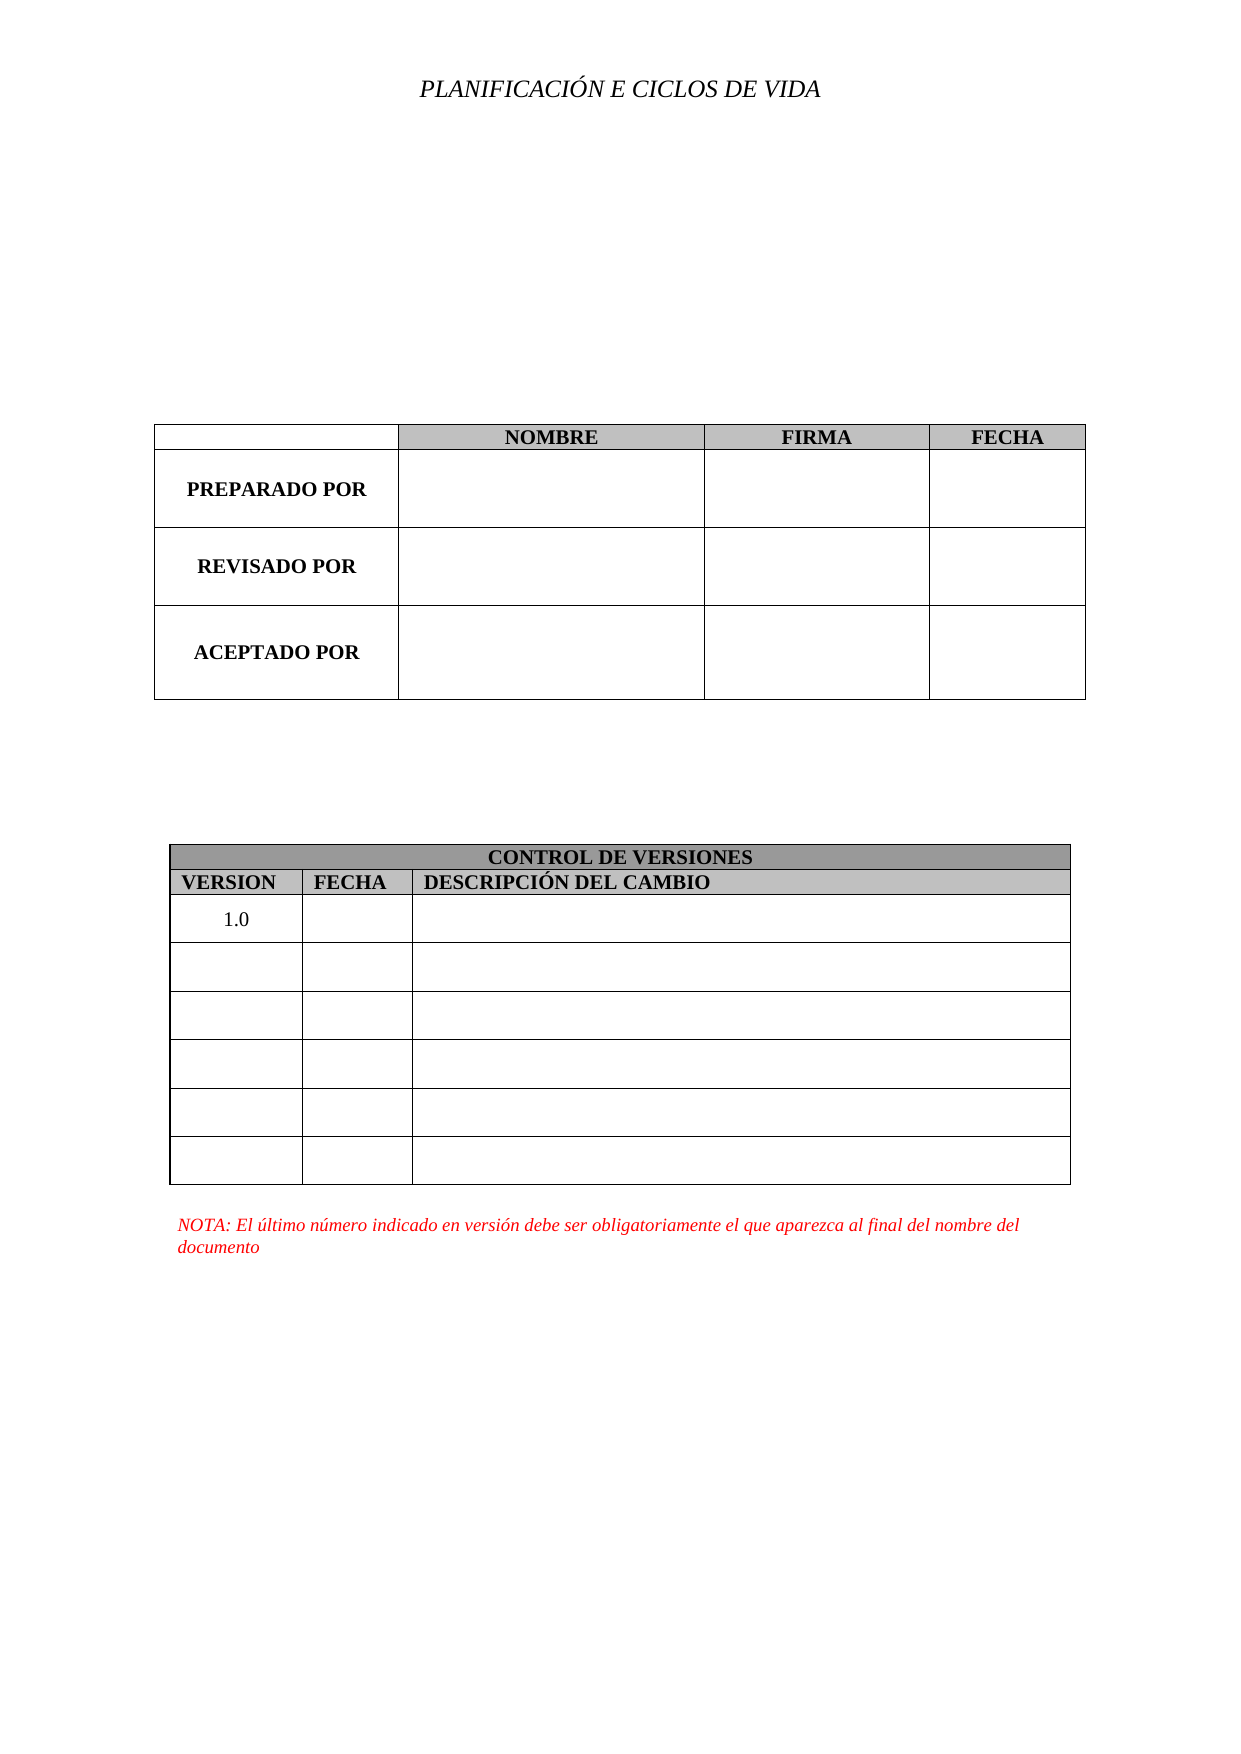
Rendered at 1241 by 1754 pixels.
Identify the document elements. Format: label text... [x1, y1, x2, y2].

table_header FIRMA [705, 425, 929, 449]
table_cell [413, 895, 1070, 942]
table_cell [930, 606, 1085, 699]
table_cell [399, 528, 704, 605]
table_cell [413, 1137, 1070, 1184]
table_cell [171, 1040, 302, 1087]
table_cell [413, 943, 1070, 991]
table_cell [171, 1089, 302, 1136]
table_cell [303, 1137, 412, 1184]
table_cell [303, 943, 412, 991]
table_cell [171, 1137, 302, 1184]
table_cell [705, 450, 929, 527]
table_cell 1.0 [171, 895, 302, 942]
table_cell [930, 450, 1085, 527]
table_cell FECHA [303, 870, 412, 894]
table_cell [399, 450, 704, 527]
table_cell DESCRIPCIÓN DEL CAMBIO [413, 870, 1070, 894]
table_cell [705, 606, 929, 699]
table_header FECHA [930, 425, 1085, 449]
table_cell [705, 528, 929, 605]
table_cell [171, 943, 302, 991]
table_cell [303, 1040, 412, 1087]
table_cell [930, 528, 1085, 605]
table_cell [413, 1089, 1070, 1136]
table_cell REVISADO POR [155, 528, 398, 605]
table_cell [413, 992, 1070, 1039]
table_header NOMBRE [399, 425, 704, 449]
table_cell ACEPTADO POR [155, 606, 398, 699]
table_cell PREPARADO POR [155, 450, 398, 527]
table_cell [303, 895, 412, 942]
table_cell [171, 992, 302, 1039]
table_cell [303, 992, 412, 1039]
table_cell [303, 1089, 412, 1136]
table_header CONTROL DE VERSIONES [171, 845, 1070, 869]
table_cell VERSION [171, 870, 302, 894]
text NOTA: El último número indicado en versión debe ser obligatoriamente el que aparezca al final del nombre del documento [177, 1214, 1063, 1257]
table_cell [413, 1040, 1070, 1087]
table_cell [399, 606, 704, 699]
table_header [155, 425, 398, 449]
